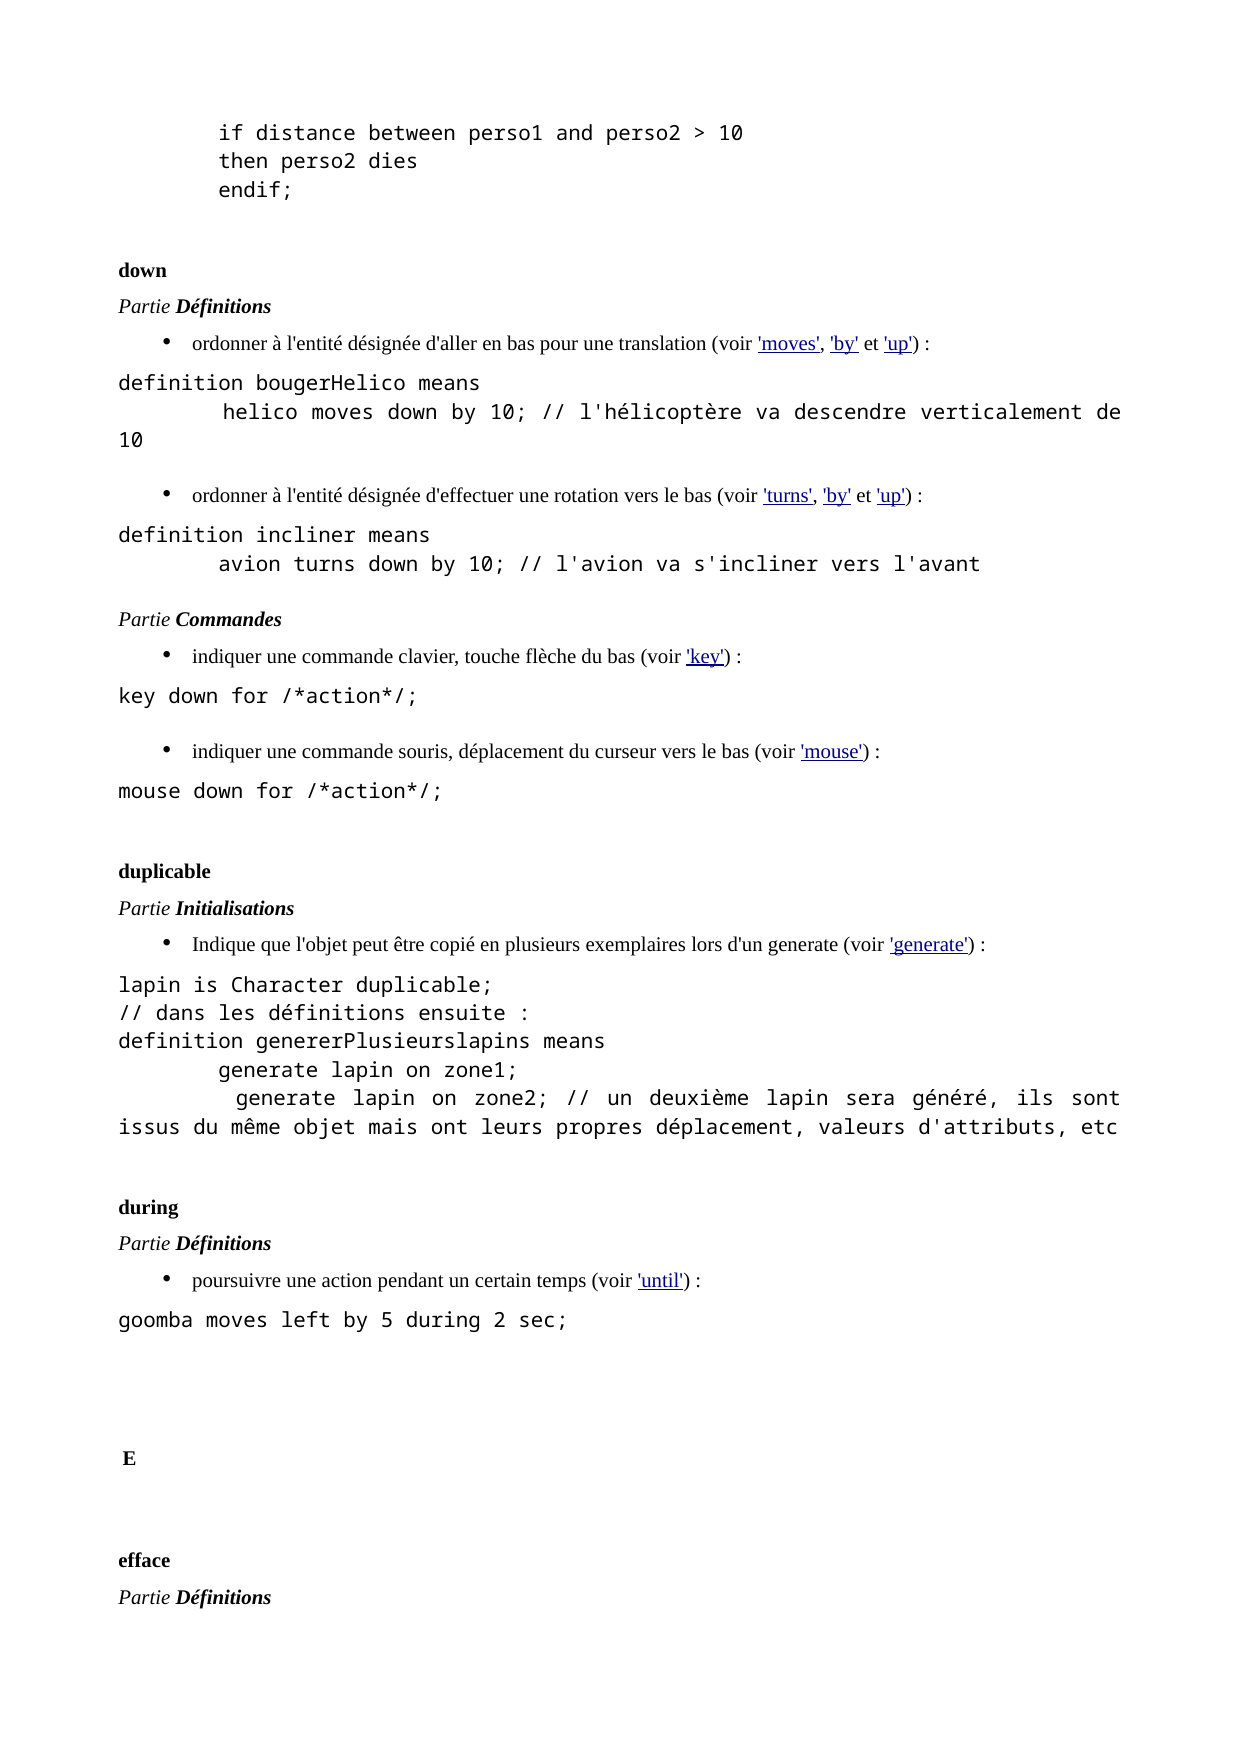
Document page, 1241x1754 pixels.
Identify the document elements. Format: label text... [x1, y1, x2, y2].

text avion turns down by 10; // l'avion va s'incliner vers l'avant [118, 549, 1122, 577]
text Partie Définitions [118, 294, 1122, 318]
text key down for /*action*/; [118, 681, 1122, 709]
subtitle during [118, 1195, 1122, 1219]
list poursuivre une action pendant un certain temps (voir 'until') : [162, 1268, 1122, 1293]
subtitle efface [118, 1548, 1122, 1572]
text // dans les définitions ensuite : [118, 998, 1122, 1027]
list ordonner à l'entité désignée d'effectuer une rotation vers le bas (voir 'turns', 'by' et 'up') : [162, 483, 1122, 508]
text definition incliner means [118, 521, 1122, 549]
text generate lapin on zone1; [118, 1055, 1122, 1083]
list ordonner à l'entité désignée d'aller en bas pour une translation (voir 'moves', 'by' et 'up') : [162, 331, 1122, 356]
text Partie Définitions [118, 1585, 1122, 1609]
list indiquer une commande clavier, touche flèche du bas (voir 'key') : [162, 643, 1122, 668]
text then perso2 dies [118, 147, 1122, 175]
text goomba moves left by 5 during 2 sec; [118, 1305, 1122, 1334]
text Partie Commandes [118, 607, 1122, 631]
list indiquer une commande souris, déplacement du curseur vers le bas (voir 'mouse') : [162, 739, 1122, 764]
text lapin is Character duplicable; [118, 970, 1122, 998]
subtitle E [118, 1442, 1122, 1474]
text Partie Initialisations [118, 896, 1122, 920]
text definition bougerHelico means [118, 368, 1122, 397]
text Partie Définitions [118, 1231, 1122, 1255]
text helico moves down by 10; // l'hélicoptère va descendre verticalement de 10 [118, 397, 1122, 454]
subtitle duplicable [118, 859, 1122, 883]
text mouse down for /*action*/; [118, 776, 1122, 805]
list Indique que l'objet peut être copié en plusieurs exemplaires lors d'un generate (voir 'generate') : [162, 932, 1122, 957]
text endif; [118, 175, 1122, 203]
text generate lapin on zone2; // un deuxième lapin sera généré, ils sont issus du même objet mais ont leurs propres déplacement, valeurs d'attributs, etc [118, 1083, 1122, 1140]
text definition genererPlusieurslapins means [118, 1027, 1122, 1055]
subtitle down [118, 258, 1122, 282]
text if distance between perso1 and perso2 > 10 [118, 118, 1122, 147]
